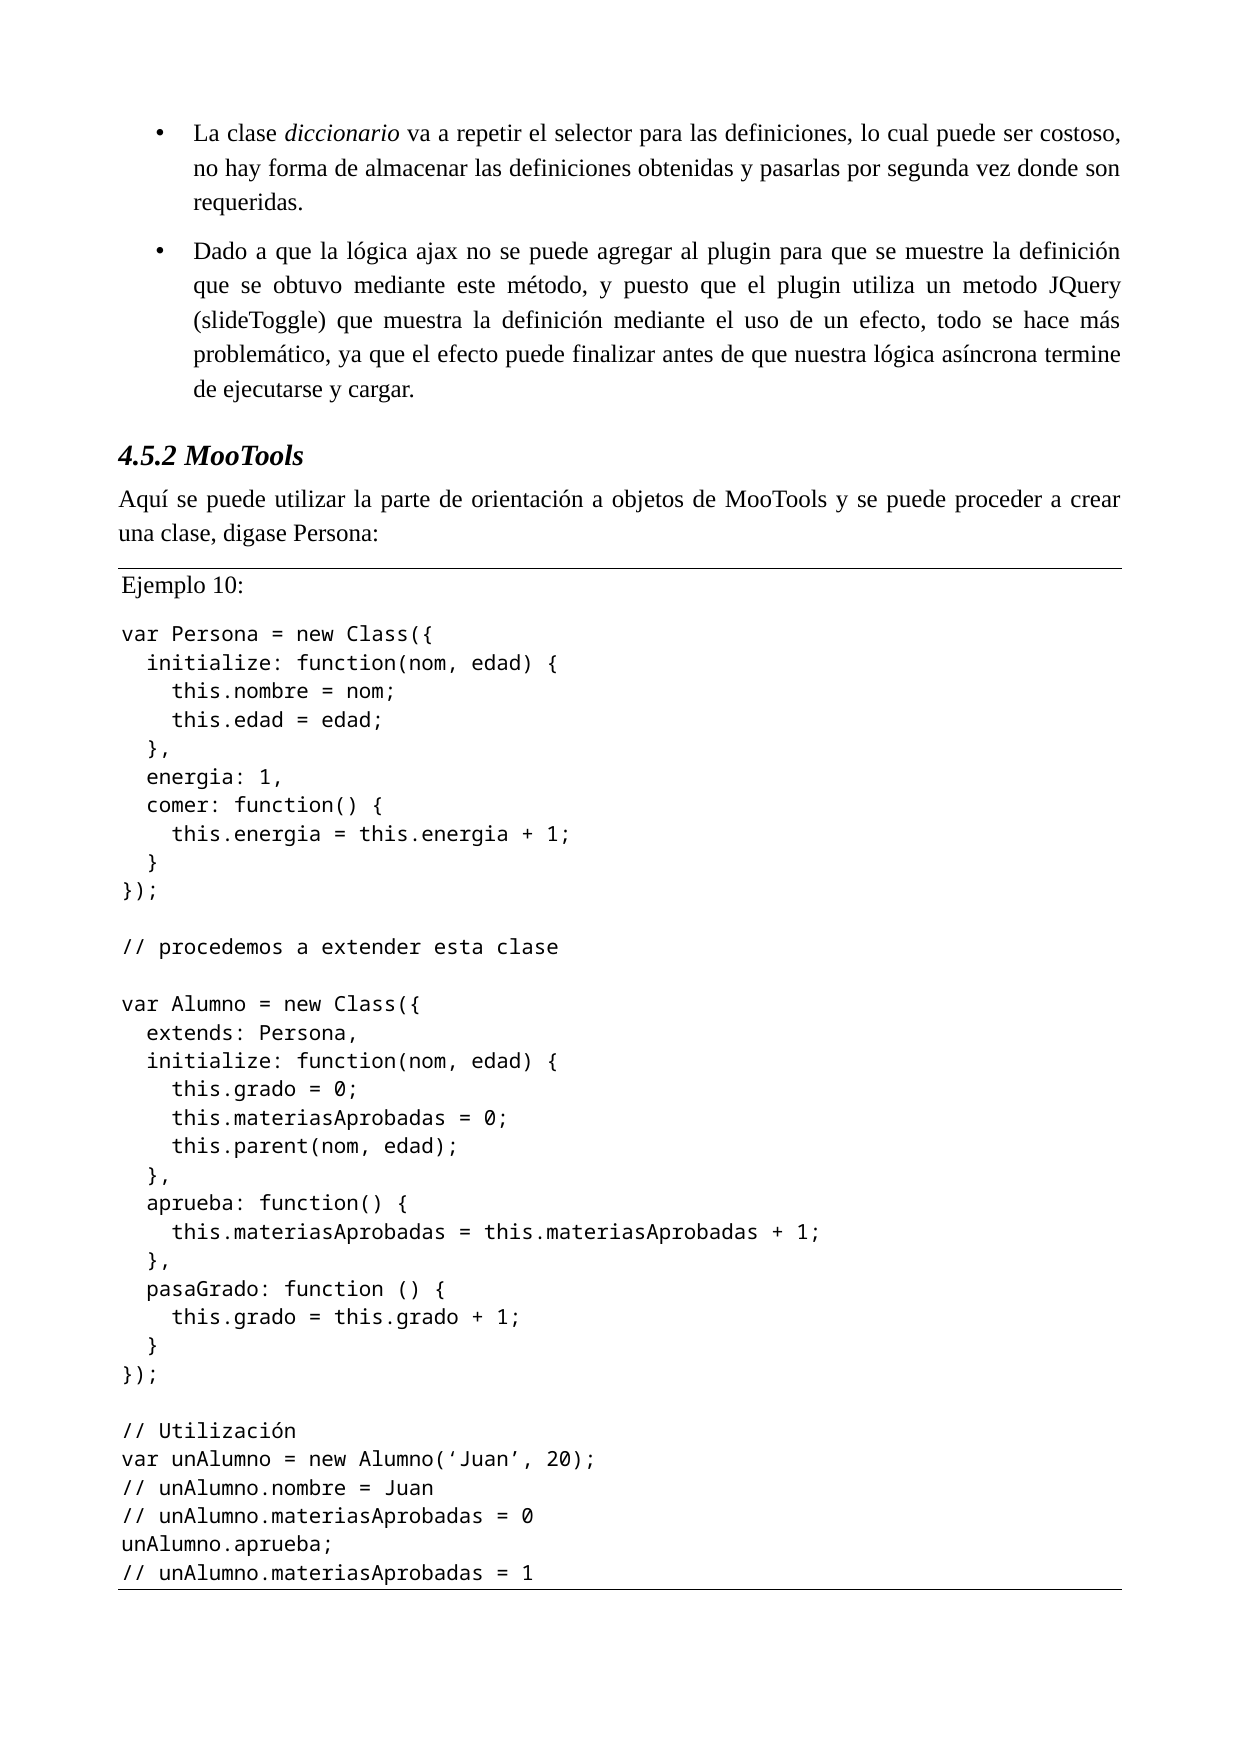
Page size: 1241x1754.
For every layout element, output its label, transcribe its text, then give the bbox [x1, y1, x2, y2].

text Aquí se puede utilizar la parte de orientación a objetos de MooTools y se puede proceder a crear una clase, digase Persona: [118, 484, 1122, 547]
text }, [118, 730, 1122, 759]
text var Persona = new Class({ [118, 617, 1122, 645]
text pasaGrado: function () { [118, 1271, 1122, 1299]
list La clase diccionario va a repetir el selector para las definiciones, lo cual puede ser costoso, no hay forma de almacenar las definiciones obtenidas y pasarlas por segunda vez donde son requeridas. [156, 118, 1122, 216]
text this.materiasAprobadas = this.materiasAprobadas + 1; [118, 1214, 1122, 1242]
text aprueba: function() { [118, 1185, 1122, 1214]
text this.materiasAprobadas = 0; [118, 1100, 1122, 1128]
text this.energia = this.energia + 1; [118, 816, 1122, 844]
text this.grado = 0; [118, 1072, 1122, 1100]
list Dado a que la lógica ajax no se puede agregar al plugin para que se muestre la definición que se obtuvo mediante este método, y puesto que el plugin utiliza un metodo JQuery (slideToggle) que muestra la definición mediante el uso de un efecto, todo se hace más problemático, ya que el efecto puede finalizar antes de que nuestra lógica asíncrona termine de ejecutarse y cargar. [156, 236, 1122, 403]
subtitle 4.5.2 MooTools [118, 438, 1122, 471]
text unAlumno.aprueba; [118, 1527, 1122, 1555]
text // unAlumno.materiasAprobadas = 1 [118, 1555, 1122, 1589]
text // Utilización [118, 1413, 1122, 1441]
text // procedemos a extender esta clase [118, 929, 1122, 961]
text energia: 1, [118, 759, 1122, 787]
text } [118, 844, 1122, 872]
text }, [118, 1157, 1122, 1185]
text this.parent(nom, edad); [118, 1128, 1122, 1157]
text // unAlumno.nombre = Juan [118, 1470, 1122, 1498]
text }); [118, 1356, 1122, 1387]
text var Alumno = new Class({ [118, 986, 1122, 1015]
text this.edad = edad; [118, 702, 1122, 730]
text Ejemplo 10: [118, 569, 1122, 599]
text }, [118, 1242, 1122, 1271]
text var unAlumno = new Alumno(‘Juan’, 20); [118, 1441, 1122, 1470]
text comer: function() { [118, 787, 1122, 816]
text this.nombre = nom; [118, 673, 1122, 702]
text extends: Persona, [118, 1015, 1122, 1043]
text initialize: function(nom, edad) { [118, 1043, 1122, 1072]
text initialize: function(nom, edad) { [118, 645, 1122, 673]
text this.grado = this.grado + 1; [118, 1299, 1122, 1327]
text }); [118, 872, 1122, 904]
text } [118, 1327, 1122, 1356]
text // unAlumno.materiasAprobadas = 0 [118, 1498, 1122, 1527]
